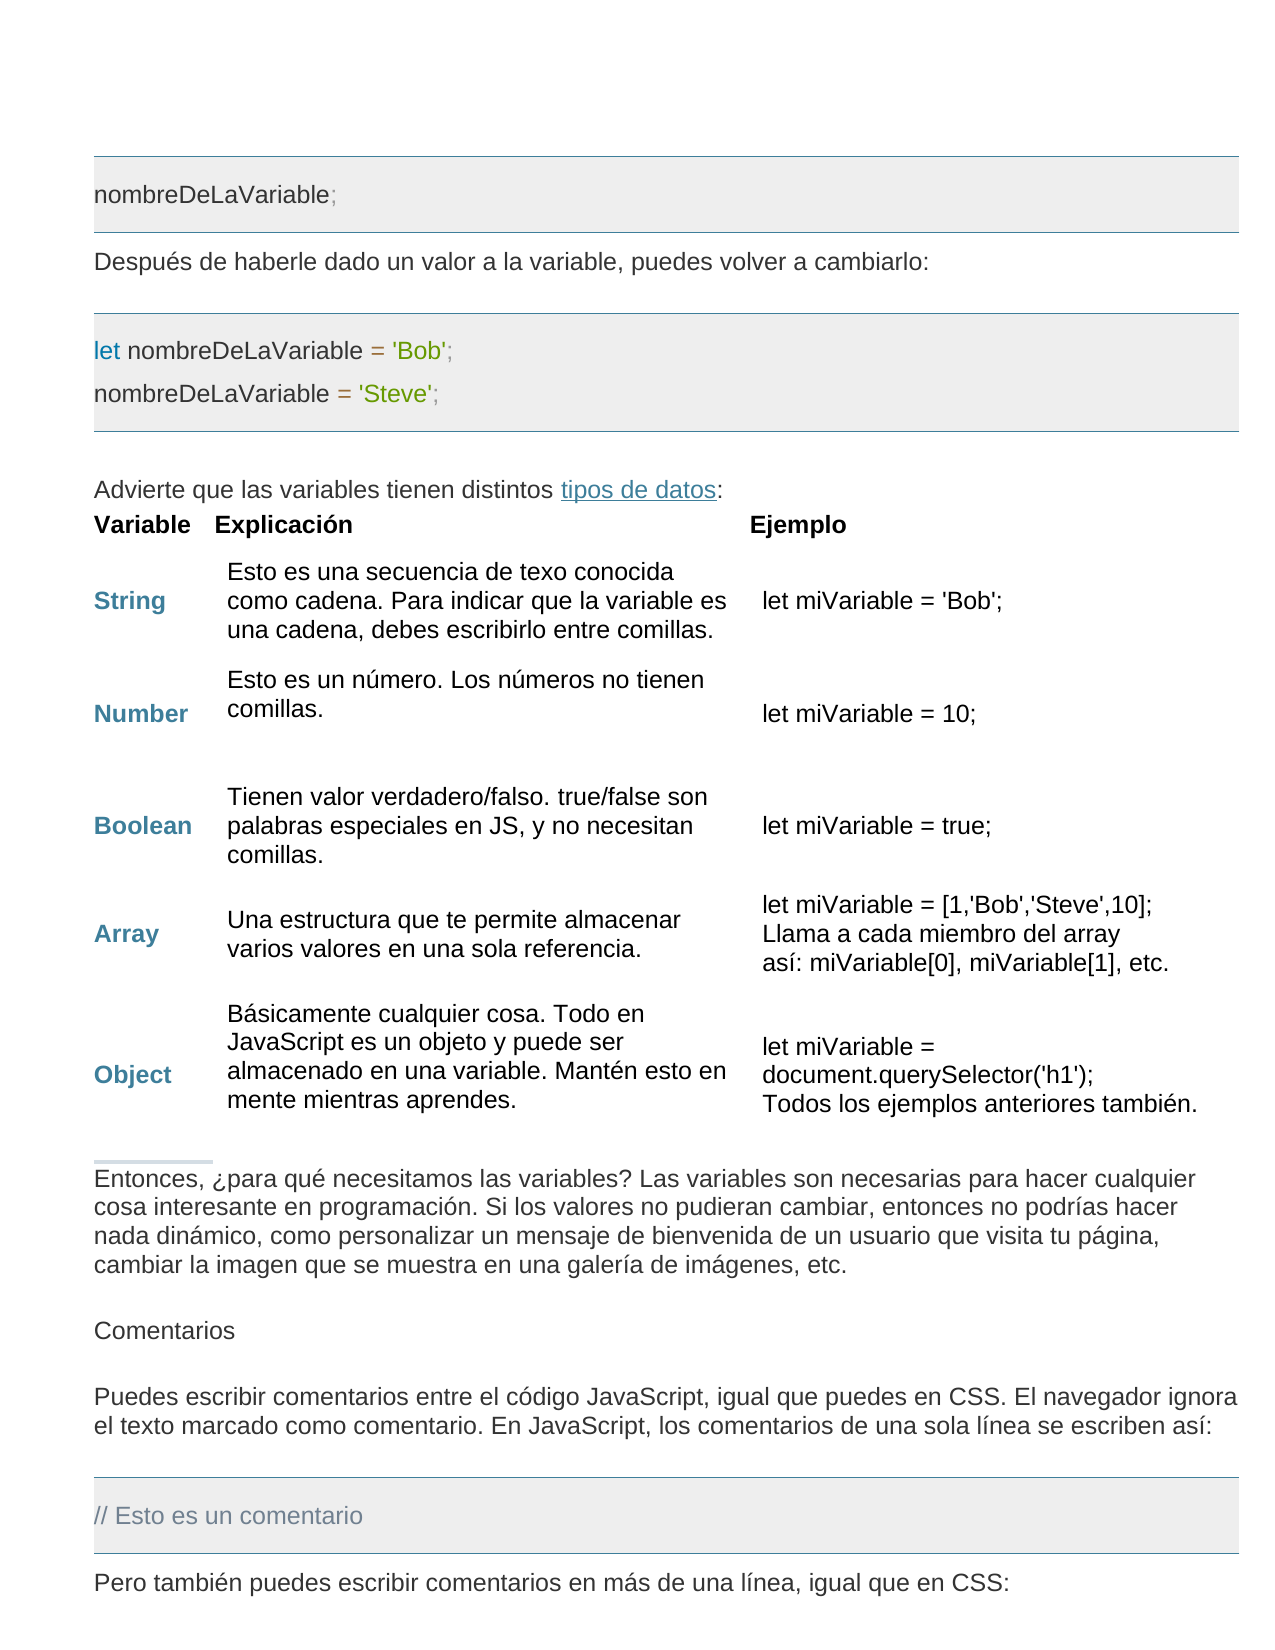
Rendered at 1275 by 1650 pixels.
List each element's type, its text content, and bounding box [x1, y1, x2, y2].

table_cell Una estructura que te permite almacenar varios valores en una sola referencia. [216, 881, 748, 986]
text Comentarios [94, 1316, 1239, 1345]
table_cell let miVariable = true; [751, 773, 1238, 878]
table_header Explicación [216, 507, 748, 545]
table_cell Array [94, 881, 213, 986]
table_cell Number [94, 656, 213, 770]
table_cell Esto es un número. Los números no tienen comillas. [216, 656, 748, 770]
table_cell Esto es una secuencia de texo conocida como cadena. Para indicar que la variable es una cadena, debes escribirlo entre comillas. [216, 548, 748, 653]
text // Esto es un comentario [94, 1478, 1239, 1553]
table_cell let miVariable = 10; [751, 656, 1238, 770]
table_cell Object [94, 989, 213, 1160]
text nombreDeLaVariable = 'Steve'; [94, 356, 1239, 431]
text nombreDeLaVariable; [94, 157, 1239, 232]
table_cell String [94, 548, 213, 653]
table_cell Tienen valor verdadero/falso. true/false son palabras especiales en JS, y no necesitan comillas. [216, 773, 748, 878]
text Advierte que las variables tienen distintos tipos de datos: [94, 475, 1239, 503]
text Pero también puedes escribir comentarios en más de una línea, igual que en CSS: [94, 1567, 1239, 1596]
table_cell let miVariable = document.querySelector('h1'); Todos los ejemplos anteriores también. [751, 989, 1238, 1160]
text Puedes escribir comentarios entre el código JavaScript, igual que puedes en CSS. El navegador ignora el texto marcado como comentario. En JavaScript, los comentarios de una sola línea se escriben así: [94, 1382, 1239, 1440]
table_cell let miVariable = [1,'Bob','Steve',10]; Llama a cada miembro del array así: miVariable[0], miVariable[1], etc. [751, 881, 1238, 986]
table_cell let miVariable = 'Bob'; [751, 548, 1238, 653]
text let nombreDeLaVariable = 'Bob'; [94, 314, 1239, 356]
table_cell Básicamente cualquier cosa. Todo en JavaScript es un objeto y puede ser almacenado en una variable. Mantén esto en mente mientras aprendes. [216, 989, 748, 1160]
table_cell Boolean [94, 773, 213, 878]
table_header Variable [94, 507, 213, 545]
text Después de haberle dado un valor a la variable, puedes volver a cambiarlo: [94, 246, 1239, 275]
text Entonces, ¿para qué necesitamos las variables? Las variables son necesarias para hacer cualquier cosa interesante en programación. Si los valores no pudieran cambiar, entonces no podrías hacer nada dinámico, como personalizar un mensaje de bienvenida de un usuario que visita tu página, cambiar la imagen que se muestra en una galería de imágenes, etc.Comentarios [94, 1164, 1239, 1278]
table_header Ejemplo [751, 507, 1238, 545]
